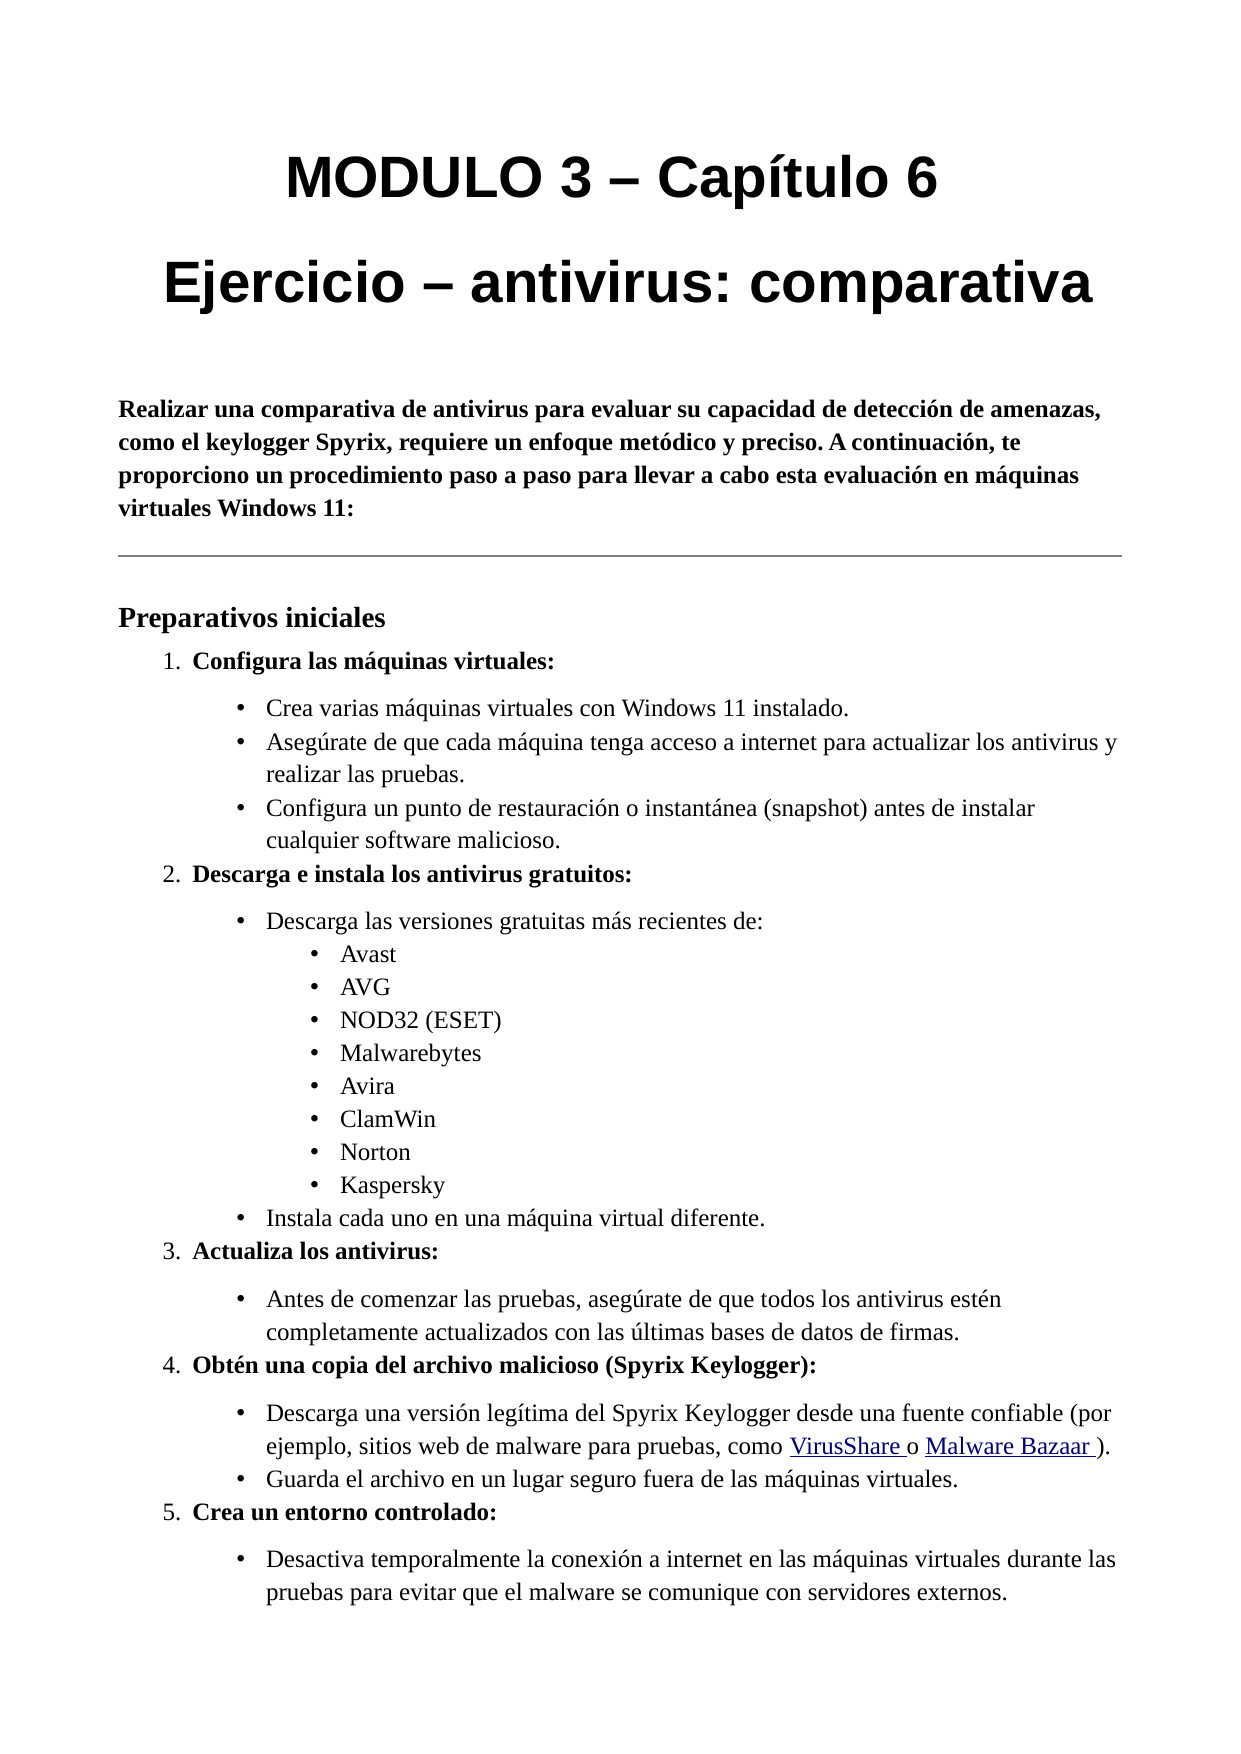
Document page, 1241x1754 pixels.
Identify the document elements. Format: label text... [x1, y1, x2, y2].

list Kaspersky [310, 1170, 1122, 1199]
text Realizar una comparativa de antivirus para evaluar su capacidad de detección de amenazas, como el keylogger Spyrix, requiere un enfoque metódico y preciso. A continuación, te proporciono un procedimiento paso a paso para llevar a cabo esta evaluación en máquinas virtuales Windows 11: [118, 394, 1122, 522]
list Guarda el archivo en un lugar seguro fuera de las máquinas virtuales. [236, 1464, 1122, 1492]
title MODULO 3 – Capítulo 6 [118, 143, 1122, 210]
list Descarga e instala los antivirus gratuitos: [162, 859, 1122, 887]
list Norton [310, 1137, 1122, 1166]
list Avast [310, 939, 1122, 968]
list NOD32 (ESET) [310, 1005, 1122, 1034]
list Instala cada uno en una máquina virtual diferente. [236, 1203, 1122, 1232]
list Configura las máquinas virtuales: [162, 646, 1122, 675]
list ClamWin [310, 1104, 1122, 1133]
list Malwarebytes [310, 1038, 1122, 1067]
list Crea varias máquinas virtuales con Windows 11 instalado. [236, 693, 1122, 722]
list Desactiva temporalmente la conexión a internet en las máquinas virtuales durante las pruebas para evitar que el malware se comunique con servidores externos. [236, 1544, 1122, 1606]
list Antes de comenzar las pruebas, asegúrate de que todos los antivirus estén completamente actualizados con las últimas bases de datos de firmas. [236, 1284, 1122, 1346]
list Obtén una copia del archivo malicioso (Spyrix Keylogger): [162, 1350, 1122, 1379]
list Actualiza los antivirus: [162, 1236, 1122, 1265]
subtitle Preparativos iniciales [118, 600, 1122, 633]
list Descarga las versiones gratuitas más recientes de: [236, 906, 1122, 935]
list AVG [310, 972, 1122, 1001]
list Descarga una versión legítima del Spyrix Keylogger desde una fuente confiable (por ejemplo, sitios web de malware para pruebas, como VirusShare o Malware Bazaar ). [236, 1398, 1122, 1459]
list Configura un punto de restauración o instantánea (snapshot) antes de instalar cualquier software malicioso. [236, 793, 1122, 854]
title Ejercicio – antivirus: comparativa [118, 248, 1122, 382]
list Crea un entorno controlado: [162, 1497, 1122, 1526]
list Avira [310, 1071, 1122, 1100]
list Asegúrate de que cada máquina tenga acceso a internet para actualizar los antivirus y realizar las pruebas. [236, 727, 1122, 788]
